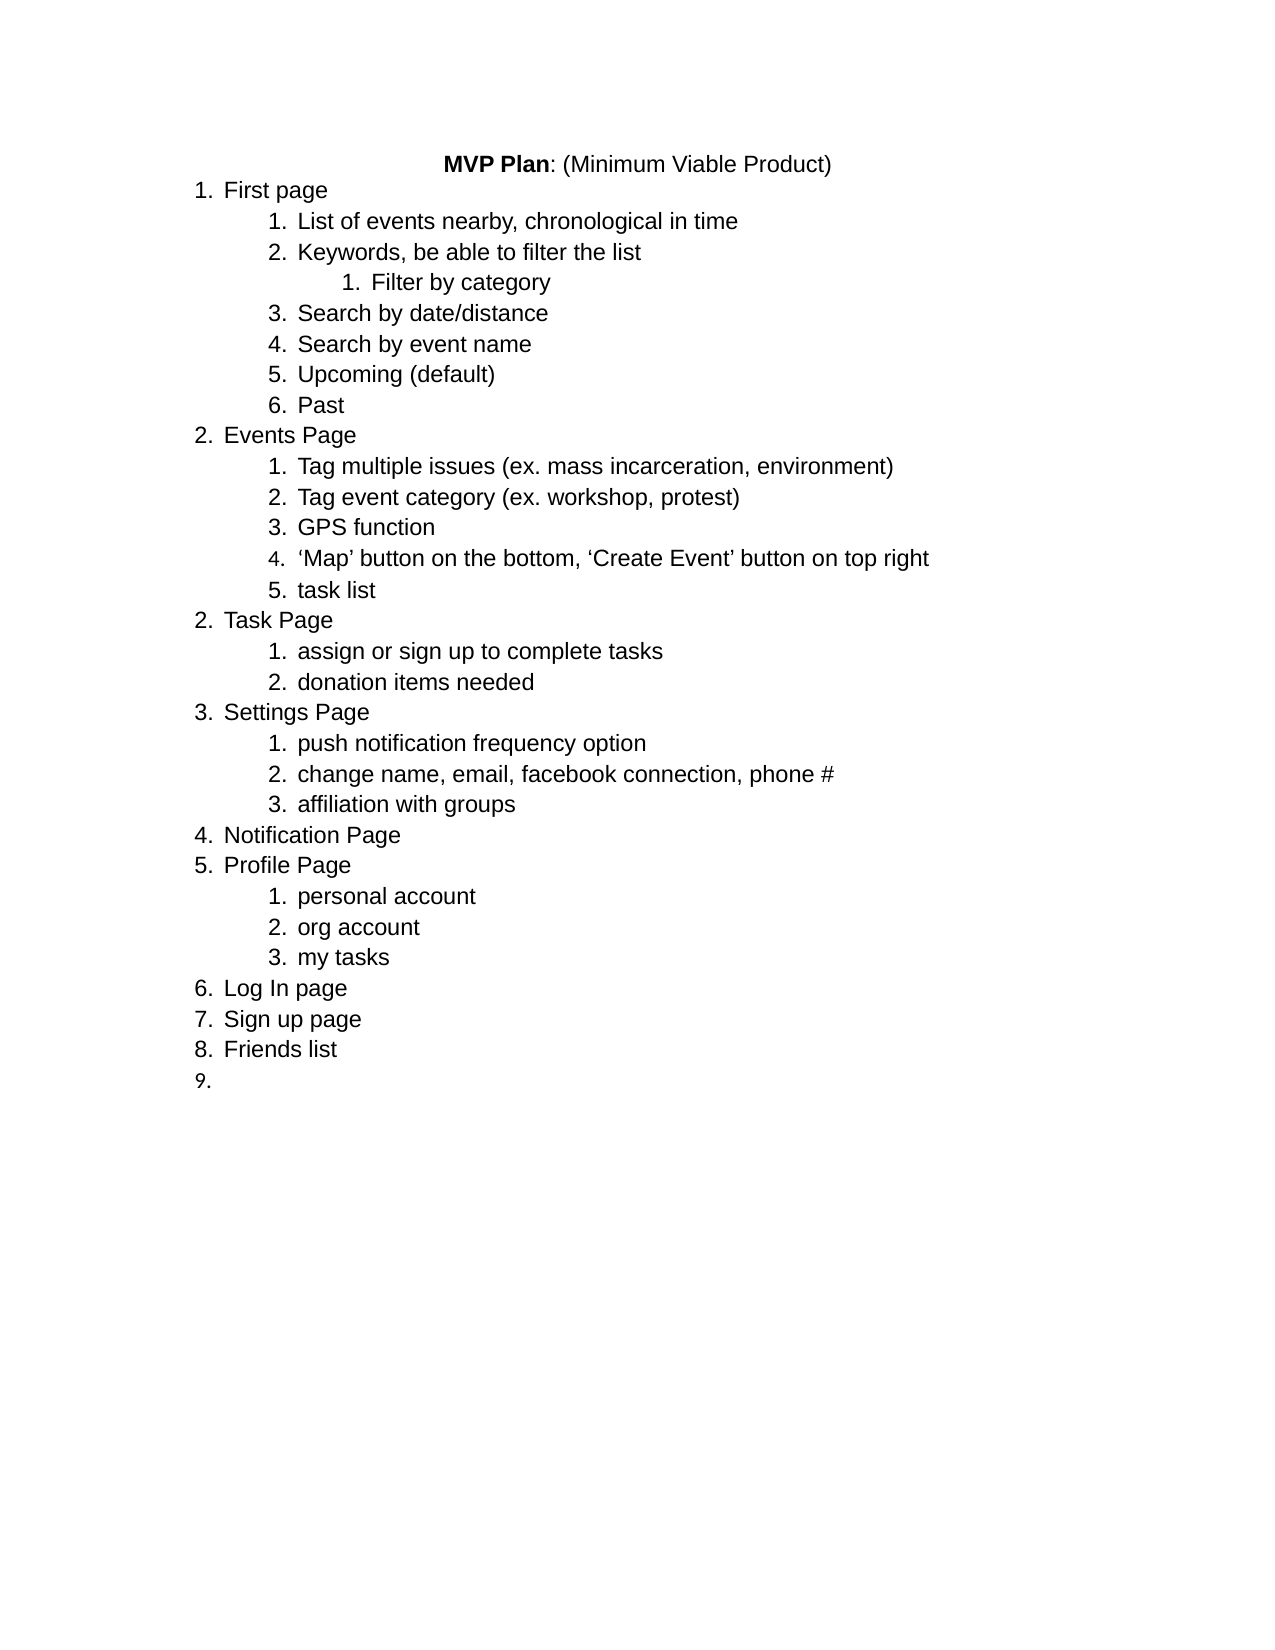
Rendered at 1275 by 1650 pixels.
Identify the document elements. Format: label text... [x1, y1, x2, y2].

list Past [268, 391, 1125, 418]
list assign or sign up to complete tasks [268, 637, 1125, 664]
list my tasks [268, 944, 1125, 971]
list Events Page [194, 422, 1125, 449]
list Log In page [194, 974, 1125, 1001]
list Filter by category [341, 269, 1125, 296]
list Keywords, be able to filter the list [268, 238, 1125, 265]
list affiliation with groups [268, 791, 1125, 817]
list Search by date/distance [268, 299, 1125, 326]
list donation items needed [268, 668, 1125, 695]
list org account [268, 913, 1125, 940]
list change name, email, facebook connection, phone # [268, 760, 1125, 787]
list Tag event category (ex. workshop, protest) [268, 483, 1125, 510]
list ‘Map’ button on the bottom, ‘Create Event’ button on top right [268, 544, 1125, 572]
list Settings Page [194, 699, 1125, 726]
list personal account [268, 882, 1125, 909]
list Profile Page [194, 852, 1125, 879]
text MVP Plan: (Minimum Viable Product) [150, 150, 1125, 177]
list Search by event name [268, 330, 1125, 357]
list Upcoming (default) [268, 361, 1125, 387]
list Sign up page [194, 1005, 1125, 1032]
list Task Page [194, 607, 1125, 634]
list List of events nearby, chronological in time [268, 207, 1125, 234]
list Friends list [194, 1036, 1125, 1062]
list Notification Page [194, 821, 1125, 848]
list Tag multiple issues (ex. mass incarceration, environment) [268, 452, 1125, 479]
list push notification frequency option [268, 729, 1125, 756]
list GPS function [268, 514, 1125, 541]
list First page [194, 177, 1125, 204]
list task list [268, 576, 1125, 603]
